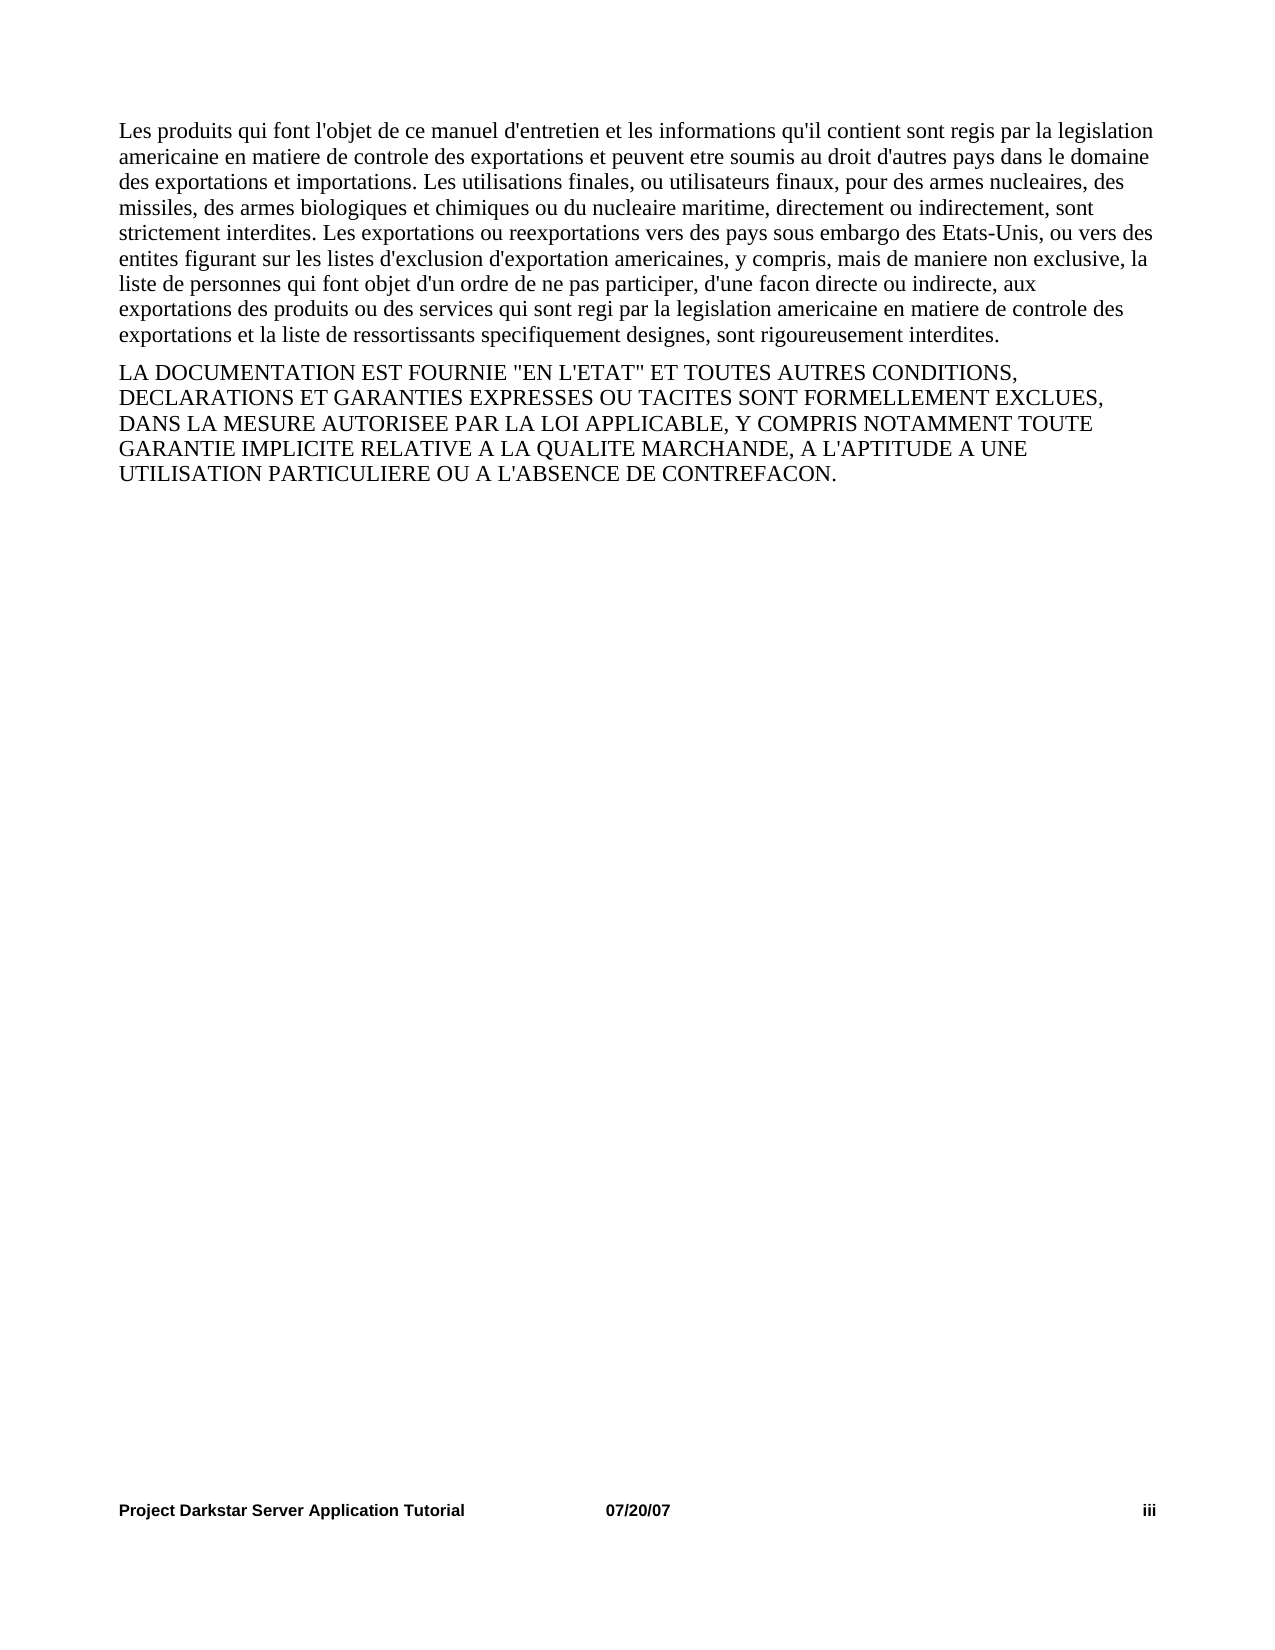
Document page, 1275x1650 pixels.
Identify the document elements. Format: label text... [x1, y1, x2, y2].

text LA DOCUMENTATION EST FOURNIE "EN L'ETAT" ET TOUTES AUTRES CONDITIONS, DECLARATIONS ET GARANTIES EXPRESSES OU TACITES SONT FORMELLEMENT EXCLUES, DANS LA MESURE AUTORISEE PAR LA LOI APPLICABLE, Y COMPRIS NOTAMMENT TOUTE GARANTIE IMPLICITE RELATIVE A LA QUALITE MARCHANDE, A L'APTITUDE A UNE UTILISATION PARTICULIERE OU A L'ABSENCE DE CONTREFACON. [118, 360, 1156, 512]
text Les produits qui font l'objet de ce manuel d'entretien et les informations qu'il contient sont regis par la legislation americaine en matiere de controle des exportations et peuvent etre soumis au droit d'autres pays dans le domaine des exportations et importations. Les utilisations finales, ou utilisateurs finaux, pour des armes nucleaires, des missiles, des armes biologiques et chimiques ou du nucleaire maritime, directement ou indirectement, sont strictement interdites. Les exportations ou reexportations vers des pays sous embargo des Etats-Unis, ou vers des entites figurant sur les listes d'exclusion d'exportation americaines, y compris, mais de maniere non exclusive, la liste de personnes qui font objet d'un ordre de ne pas participer, d'une facon directe ou indirecte, aux exportations des produits ou des services qui sont regi par la legislation americaine en matiere de controle des exportations et la liste de ressortissants specifiquement designes, sont rigoureusement interdites. [118, 118, 1156, 347]
